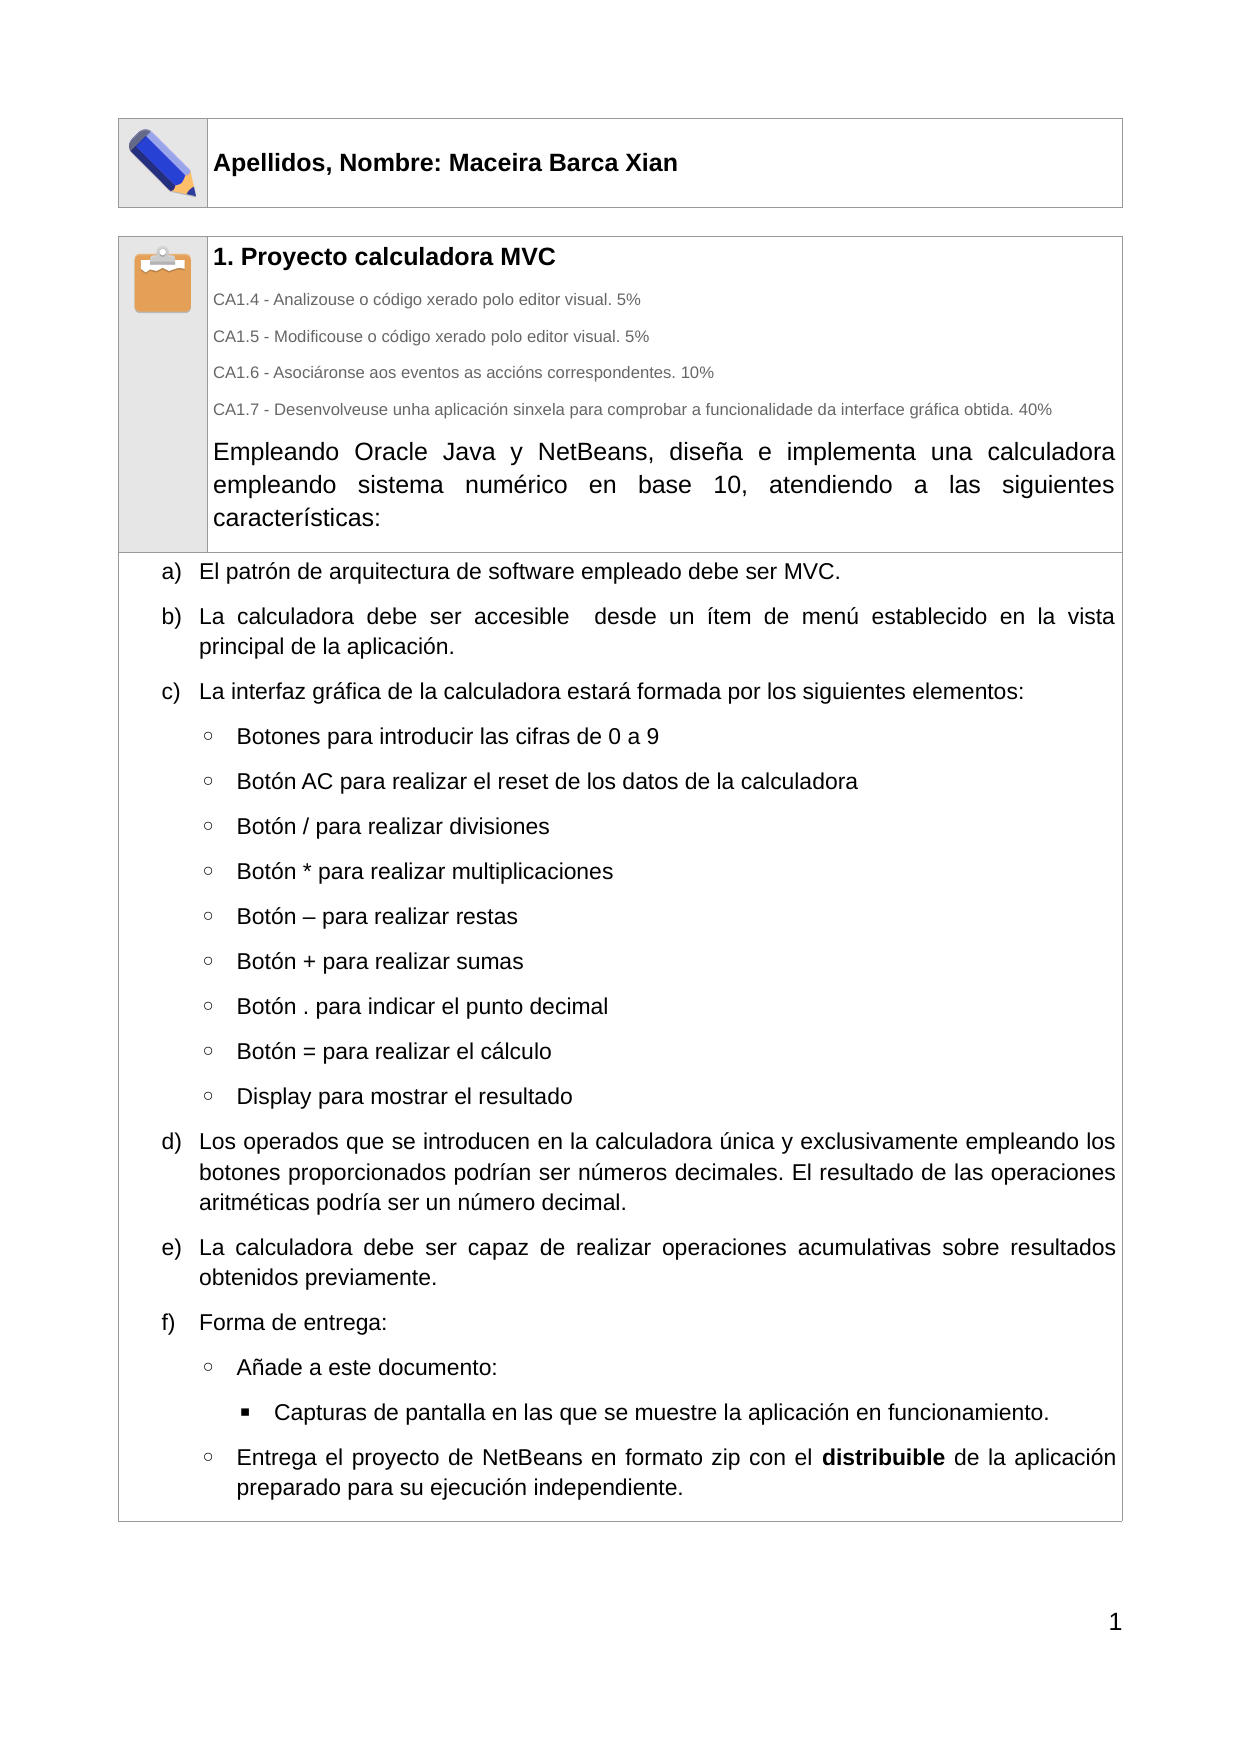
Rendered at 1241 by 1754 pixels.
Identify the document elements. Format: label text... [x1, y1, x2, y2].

table_header 1. Proyecto calculadora MVC CA1.4 - Analizouse o código xerado polo editor visual. 5% CA1.5 - Modificouse o código xerado polo editor visual. 5% CA1.6 - Asociáronse aos eventos as accións correspondentes. 10% CA1.7 - Desenvolveuse unha aplicación sinxela para comprobar a funcionalidade da interface gráfica obtida. 40% Empleando Oracle Java y NetBeans, diseña e implementa una calculadora empleando sistema numérico en base 10, atendiendo a las siguientes características: [208, 237, 1122, 552]
table_header [119, 237, 207, 552]
table_header [119, 119, 207, 207]
table_header Apellidos, Nombre: Maceira Barca Xian [208, 119, 1122, 207]
table_cell El patrón de arquitectura de software empleado debe ser MVC. La calculadora debe ser accesible desde un ítem de menú establecido en la vista principal de la aplicación. La interfaz gráfica de la calculadora estará formada por los siguientes elementos: Botones para introducir las cifras de 0 a 9 Botón AC para realizar el reset de los datos de la calculadora Botón / para realizar divisiones Botón * para realizar multiplicaciones Botón – para realizar restas Botón + para realizar sumas Botón . para indicar el punto decimal Botón = para realizar el cálculo Display para mostrar el resultado Los operados que se introducen en la calculadora única y exclusivamente empleando los botones proporcionados podrían ser números decimales. El resultado de las operaciones aritméticas podría ser un número decimal. La calculadora debe ser capaz de realizar operaciones acumulativas sobre resultados obtenidos previamente. Forma de entrega: Añade a este documento: Capturas de pantalla en las que se muestre la aplicación en funcionamiento. Entrega el proyecto de NetBeans en formato zip con el distribuible de la aplicación preparado para su ejecución independiente. [119, 553, 1122, 1521]
